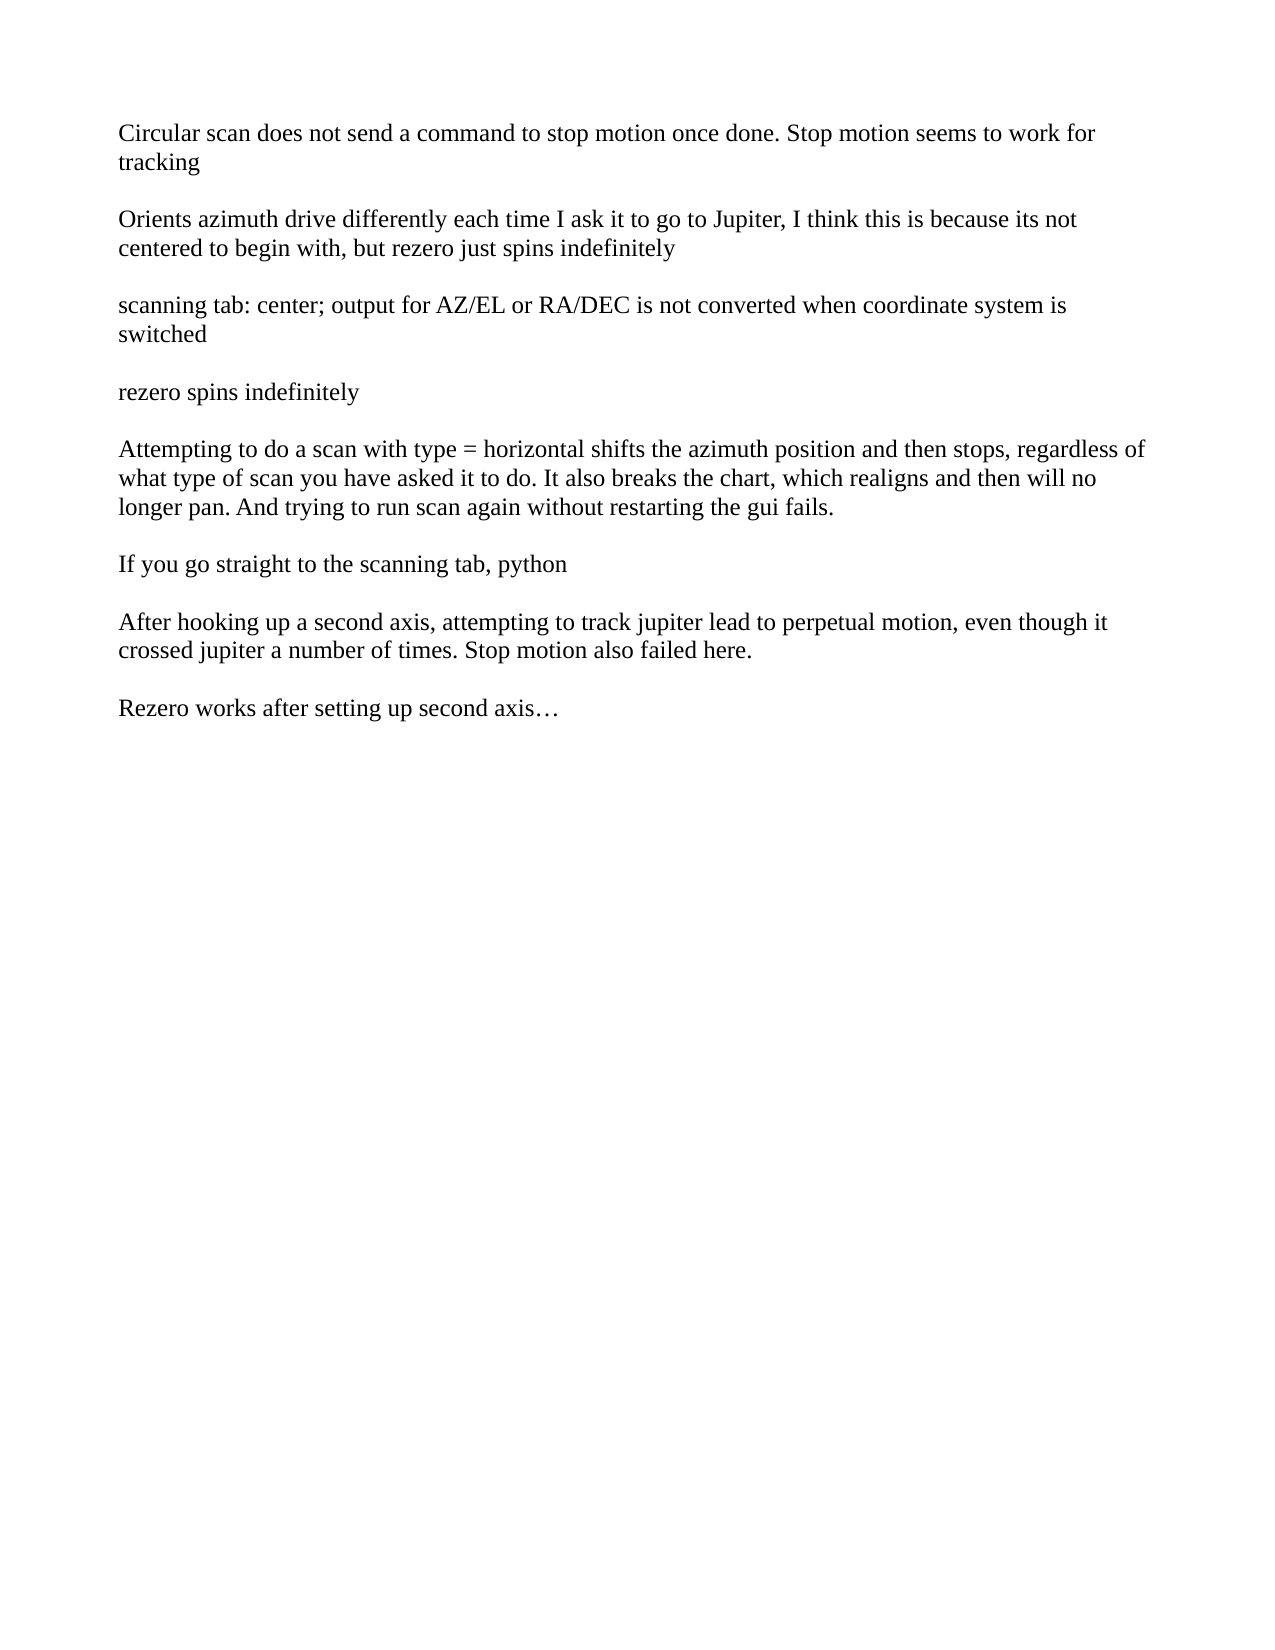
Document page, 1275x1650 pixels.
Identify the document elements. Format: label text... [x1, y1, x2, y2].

text Orients azimuth drive differently each time I ask it to go to Jupiter, I think this is because its not centered to begin with, but rezero just spins indefinitely [118, 204, 1157, 262]
text If you go straight to the scanning tab, python [118, 549, 1157, 578]
text Circular scan does not send a command to stop motion once done. Stop motion seems to work for tracking [118, 118, 1157, 176]
text Attempting to do a scan with type = horizontal shifts the azimuth position and then stops, regardless of what type of scan you have asked it to do. It also breaks the chart, which realigns and then will no longer pan. And trying to run scan again without restarting the gui fails. [118, 434, 1157, 521]
text rezero spins indefinitely [118, 377, 1157, 406]
text After hooking up a second axis, attempting to track jupiter lead to perpetual motion, even though it crossed jupiter a number of times. Stop motion also failed here. [118, 607, 1157, 664]
text Rezero works after setting up second axis… [118, 693, 1157, 722]
text scanning tab: center; output for AZ/EL or RA/DEC is not converted when coordinate system is switched [118, 291, 1157, 348]
